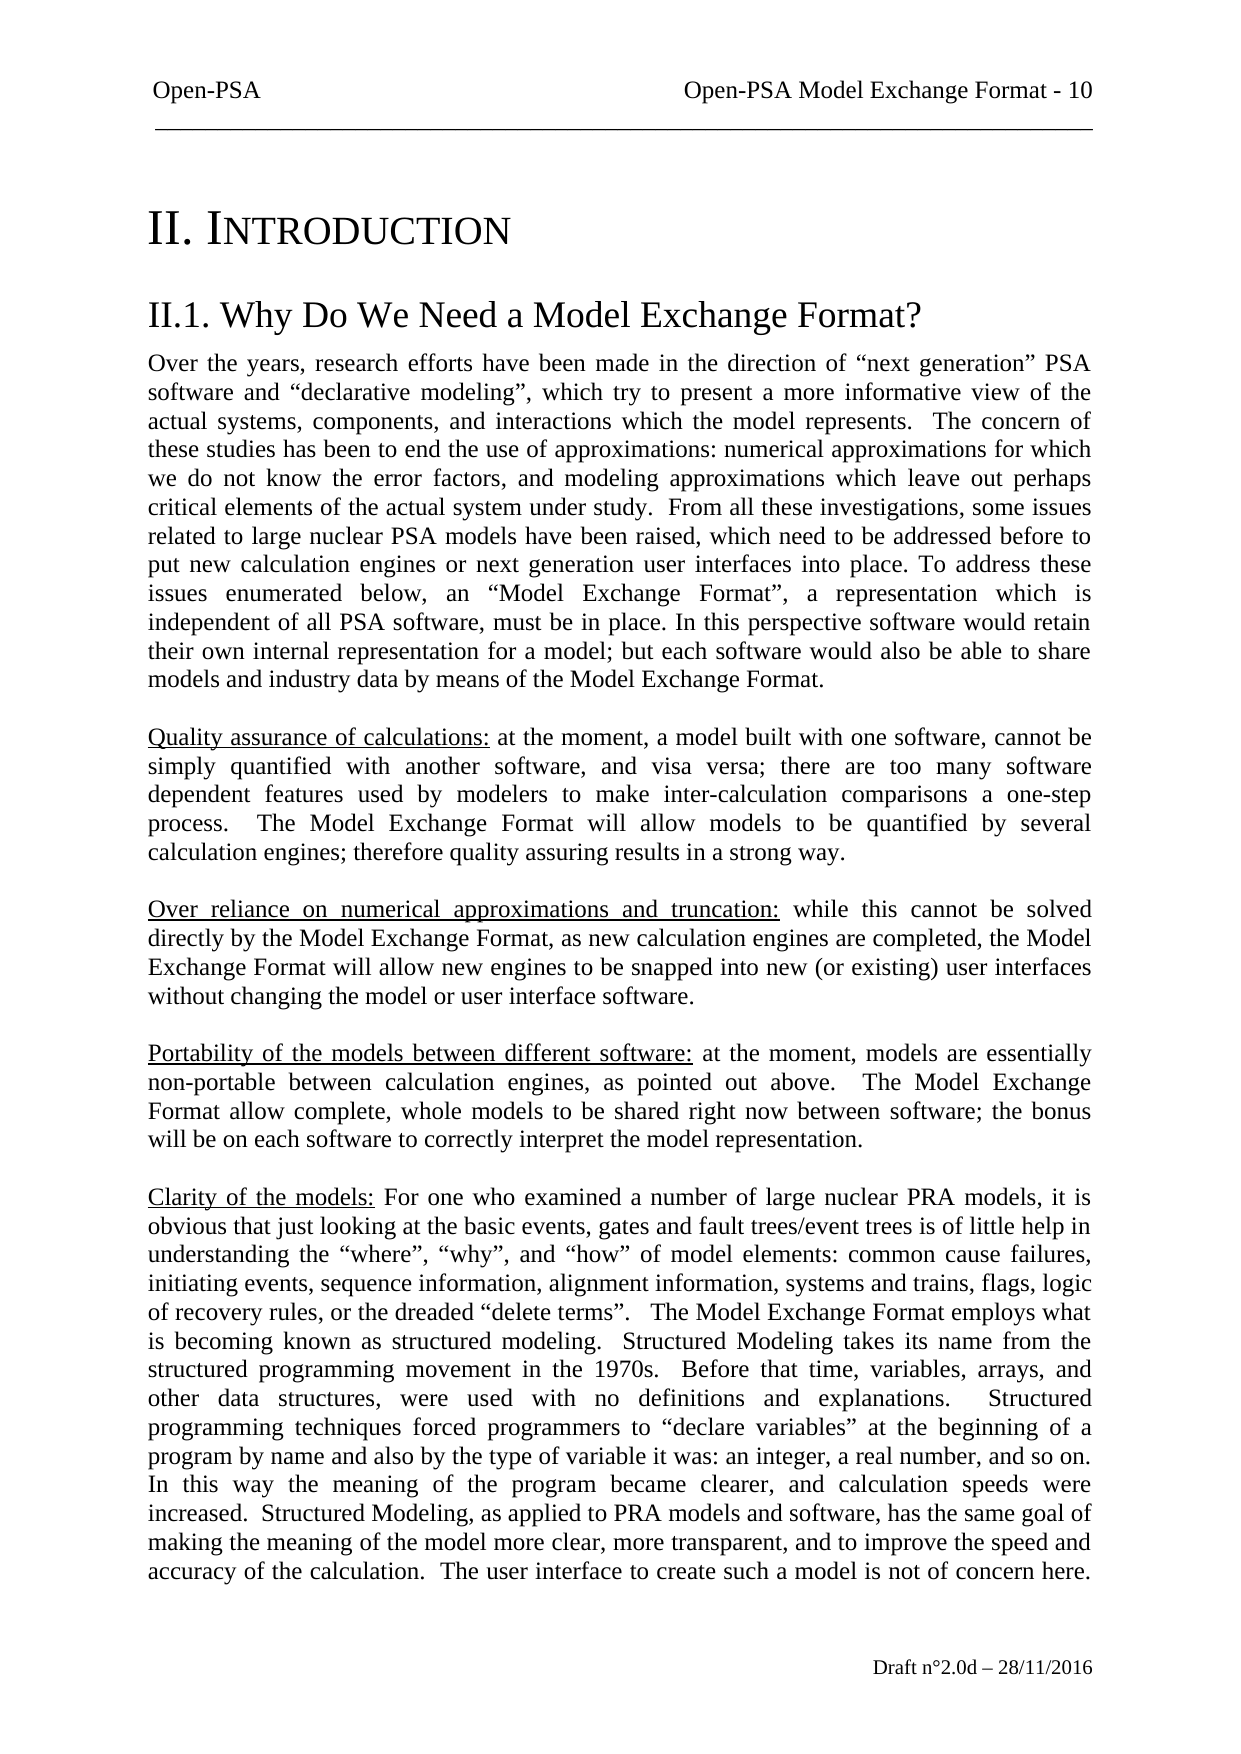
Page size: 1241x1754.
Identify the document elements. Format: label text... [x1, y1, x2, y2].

subtitle Introduction [148, 198, 1093, 255]
subtitle Why Do We Need a Model Exchange Format? [148, 293, 1093, 336]
text Quality assurance of calculations: at the moment, a model built with one software, cannot be simply quantified with another software, and visa versa; there are too many software dependent features used by modelers to make inter-calculation comparisons a one-step process. The Model Exchange Format will allow models to be quantified by several calculation engines; therefore quality assuring results in a strong way. [148, 722, 1093, 866]
text Over the years, research efforts have been made in the direction of “next generation” PSA software and “declarative modeling”, which try to present a more informative view of the actual systems, components, and interactions which the model represents. The concern of these studies has been to end the use of approximations: numerical approximations for which we do not know the error factors, and modeling approximations which leave out perhaps critical elements of the actual system under study. From all these investigations, some issues related to large nuclear PSA models have been raised, which need to be addressed before to put new calculation engines or next generation user interfaces into place. To address these issues enumerated below, an “Model Exchange Format”, a representation which is independent of all PSA software, must be in place. In this perspective software would retain their own internal representation for a model; but each software would also be able to share models and industry data by means of the Model Exchange Format. [148, 348, 1093, 693]
text Portability of the models between different software: at the moment, models are essentially non-portable between calculation engines, as pointed out above. The Model Exchange Format allow complete, whole models to be shared right now between software; the bonus will be on each software to correctly interpret the model representation. [148, 1038, 1093, 1153]
text Clarity of the models: For one who examined a number of large nuclear PRA models, it is obvious that just looking at the basic events, gates and fault trees/event trees is of little help in understanding the “where”, “why”, and “how” of model elements: common cause failures, initiating events, sequence information, alignment information, systems and trains, flags, logic of recovery rules, or the dreaded “delete terms”. The Model Exchange Format employs what is becoming known as structured modeling. Structured Modeling takes its name from the structured programming movement in the 1970s. Before that time, variables, arrays, and other data structures, were used with no definitions and explanations. Structured programming techniques forced programmers to “declare variables” at the beginning of a program by name and also by the type of variable it was: an integer, a real number, and so on. In this way the meaning of the program became clearer, and calculation speeds were increased. Structured Modeling, as applied to PRA models and software, has the same goal of making the meaning of the model more clear, more transparent, and to improve the speed and accuracy of the calculation. The user interface to create such a model is not of concern here. [148, 1182, 1093, 1584]
text Over reliance on numerical approximations and truncation: while this cannot be solved directly by the Model Exchange Format, as new calculation engines are completed, the Model Exchange Format will allow new engines to be snapped into new (or existing) user interfaces without changing the model or user interface software. [148, 894, 1093, 1009]
